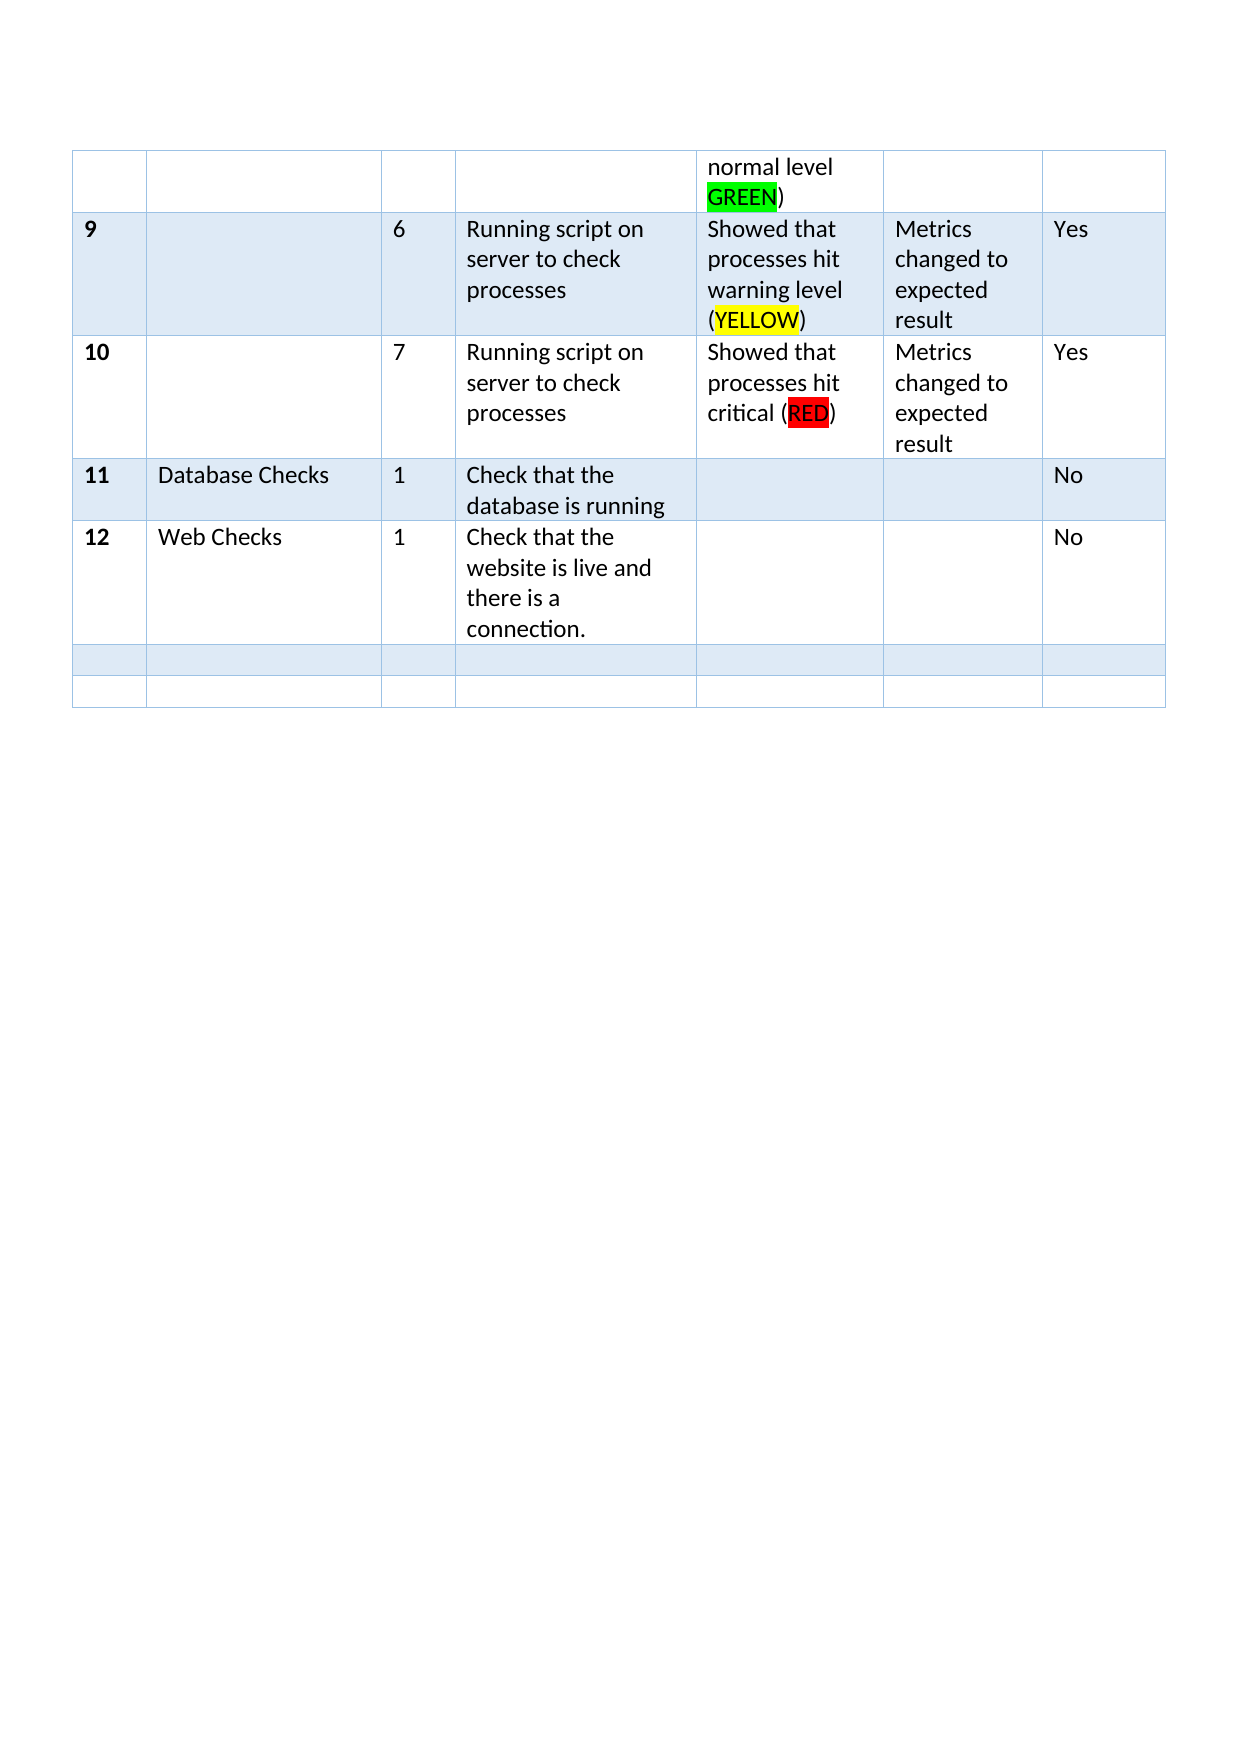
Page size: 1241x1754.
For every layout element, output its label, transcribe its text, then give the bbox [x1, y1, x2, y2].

table_cell [1043, 676, 1165, 707]
table_cell [147, 336, 381, 458]
table_cell Showed that processes hit critical (RED) [697, 336, 883, 458]
table_cell [1043, 151, 1165, 212]
table_cell [884, 459, 1042, 520]
table_cell [73, 151, 146, 212]
table_cell [456, 676, 696, 707]
table_cell [73, 676, 146, 707]
table_cell 1 [382, 459, 455, 520]
table_cell Database Checks [147, 459, 381, 520]
table_cell Metrics changed to expected result [884, 336, 1042, 458]
table_cell No [1043, 521, 1165, 643]
table_cell Running script on server to check processes [456, 213, 696, 335]
table_cell 11 [73, 459, 146, 520]
table_cell Web Checks [147, 521, 381, 643]
table_cell Running script on server to check processes [456, 336, 696, 458]
table_cell [382, 151, 455, 212]
table_cell Yes [1043, 336, 1165, 458]
table_cell 6 [382, 213, 455, 335]
table_cell [73, 645, 146, 675]
table_cell [456, 151, 696, 212]
table_cell [147, 645, 381, 675]
table_cell 9 [73, 213, 146, 335]
table_cell Check that the database is running [456, 459, 696, 520]
table_cell [147, 676, 381, 707]
table_cell [382, 676, 455, 707]
table_cell No [1043, 459, 1165, 520]
table_cell Yes [1043, 213, 1165, 335]
table_cell [147, 213, 381, 335]
table_cell 12 [73, 521, 146, 643]
table_cell Check that the website is live and there is a connection. [456, 521, 696, 643]
table_cell Showed that processes hit warning level (YELLOW) [697, 213, 883, 335]
table_cell 7 [382, 336, 455, 458]
table_cell Metrics changed to expected result [884, 213, 1042, 335]
table_cell 1 [382, 521, 455, 643]
table_cell [456, 645, 696, 675]
table_cell [697, 676, 883, 707]
table_cell [697, 521, 883, 643]
table_cell [147, 151, 381, 212]
table_cell [884, 521, 1042, 643]
table_cell [697, 645, 883, 675]
table_cell [884, 676, 1042, 707]
table_cell [697, 459, 883, 520]
table_cell normal level GREEN) [697, 151, 883, 212]
table_cell [382, 645, 455, 675]
table_cell [1043, 645, 1165, 675]
table_cell [884, 151, 1042, 212]
table_cell [884, 645, 1042, 675]
table_cell 10 [73, 336, 146, 458]
